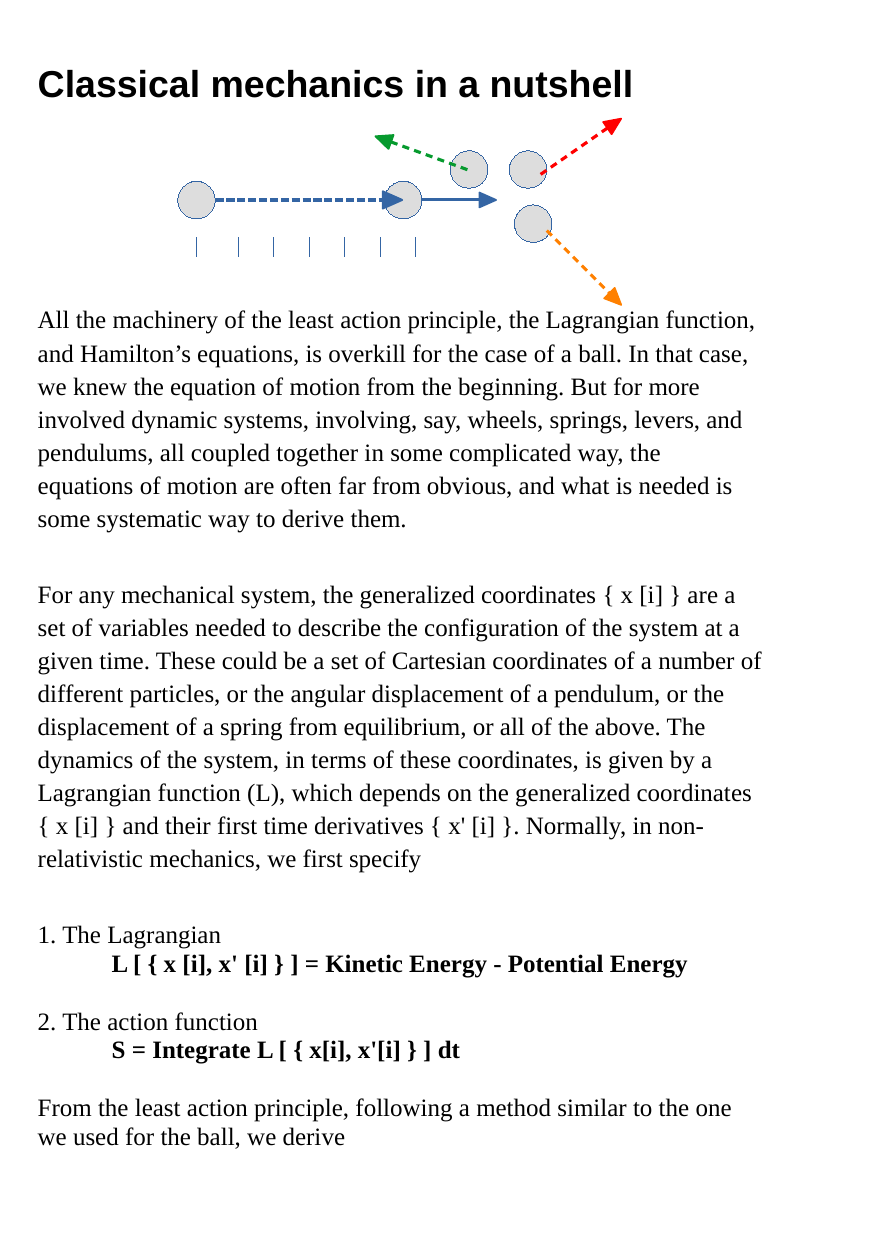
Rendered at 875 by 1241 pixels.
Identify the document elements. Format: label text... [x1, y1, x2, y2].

text S = Integrate L [ { x[i], x'[i] } ] dt [37, 1036, 762, 1064]
text 2. The action function [37, 1007, 762, 1036]
subtitle Classical mechanics in a nutshell [37, 62, 762, 106]
text All the machinery of the least action principle, the Lagrangian function, and Hamilton’s equations, is overkill for the case of a ball. In that case, we knew the equation of motion from the beginning. But for more involved dynamic systems, involving, say, wheels, springs, levers, and pendulums, all coupled together in some complicated way, the equations of motion are often far from obvious, and what is needed is some systematic way to derive them. [37, 306, 762, 532]
text 1. The Lagrangian [37, 921, 762, 949]
text L [ { x [i], x' [i] } ] = Kinetic Energy - Potential Energy [37, 949, 762, 978]
text From the least action principle, following a method similar to the one we used for the ball, we derive [37, 1093, 762, 1151]
text For any mechanical system, the generalized coordinates { x [i] } are a set of variables needed to describe the configuration of the system at a given time. These could be a set of Cartesian coordinates of a number of different particles, or the angular displacement of a pendulum, or the displacement of a spring from equilibrium, or all of the above. The dynamics of the system, in terms of these coordinates, is given by a Lagrangian function (L), which depends on the generalized coordinates { x [i] } and their first time derivatives { x' [i] }. Normally, in non-relativistic mechanics, we first specify [37, 580, 762, 873]
